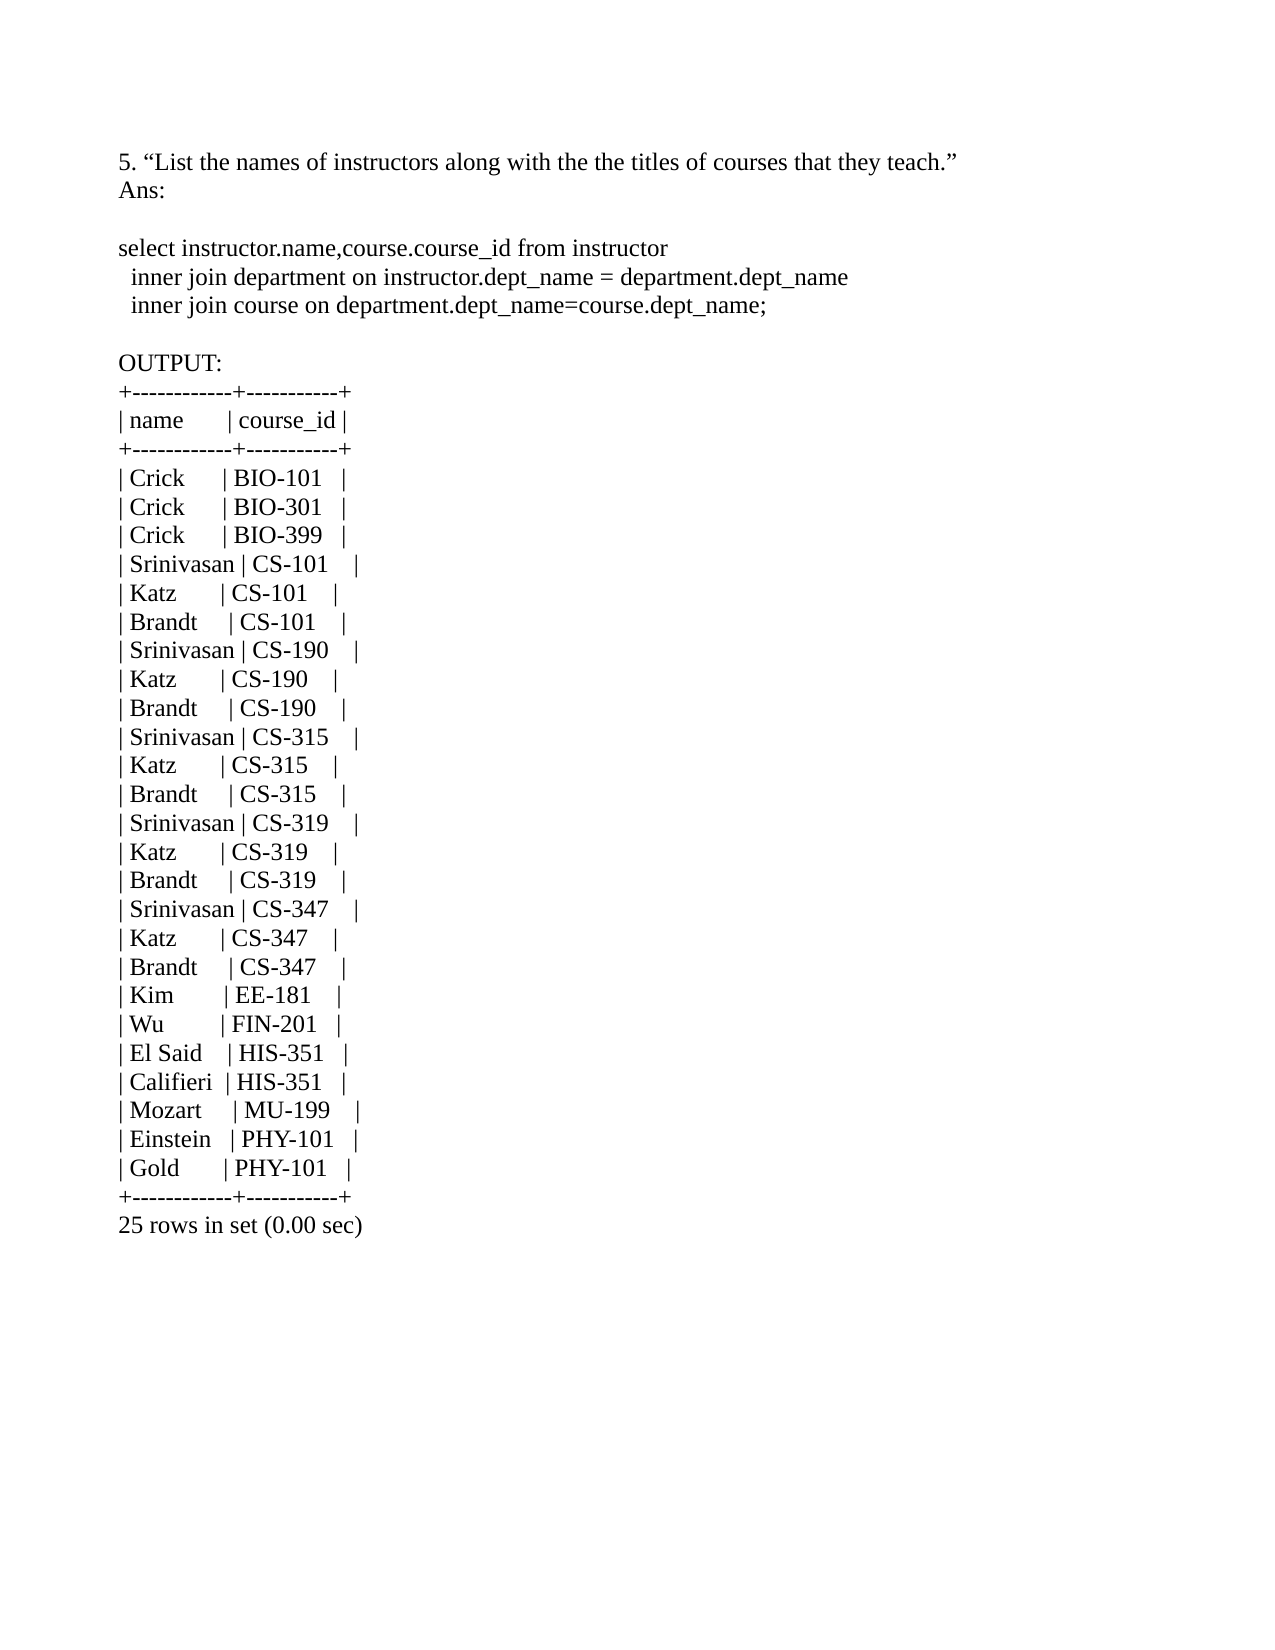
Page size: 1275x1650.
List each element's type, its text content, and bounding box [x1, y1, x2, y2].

text 5. “List the names of instructors along with the the titles of courses that they teach.” [118, 147, 1157, 176]
text +------------+-----------+ [118, 1182, 1157, 1211]
text 25 rows in set (0.00 sec) [118, 1211, 1157, 1239]
text | Crick | BIO-101 | [118, 463, 1157, 492]
text +------------+-----------+ [118, 377, 1157, 406]
text | Mozart | MU-199 | [118, 1096, 1157, 1124]
text | Srinivasan | CS-347 | [118, 894, 1157, 923]
text | Einstein | PHY-101 | [118, 1124, 1157, 1153]
text | Gold | PHY-101 | [118, 1153, 1157, 1182]
text | Wu | FIN-201 | [118, 1009, 1157, 1038]
text | Brandt | CS-315 | [118, 779, 1157, 808]
text Ans: [118, 176, 1157, 204]
text | El Said | HIS-351 | [118, 1038, 1157, 1067]
text | Crick | BIO-399 | [118, 521, 1157, 549]
text | Katz | CS-319 | [118, 837, 1157, 866]
text | name | course_id | [118, 406, 1157, 434]
text | Katz | CS-101 | [118, 578, 1157, 607]
text | Srinivasan | CS-315 | [118, 722, 1157, 751]
text +------------+-----------+ [118, 434, 1157, 463]
text | Katz | CS-347 | [118, 923, 1157, 952]
text inner join course on department.dept_name=course.dept_name; [118, 291, 1157, 319]
text | Srinivasan | CS-319 | [118, 808, 1157, 837]
text | Crick | BIO-301 | [118, 492, 1157, 521]
text OUTPUT: [118, 348, 1157, 377]
text | Brandt | CS-319 | [118, 866, 1157, 894]
text | Brandt | CS-347 | [118, 952, 1157, 981]
text inner join department on instructor.dept_name = department.dept_name [118, 262, 1157, 291]
text | Kim | EE-181 | [118, 981, 1157, 1009]
text | Brandt | CS-190 | [118, 693, 1157, 722]
text | Katz | CS-315 | [118, 751, 1157, 779]
text | Srinivasan | CS-101 | [118, 549, 1157, 578]
text | Califieri | HIS-351 | [118, 1067, 1157, 1096]
text | Brandt | CS-101 | [118, 607, 1157, 636]
text | Katz | CS-190 | [118, 664, 1157, 693]
text | Srinivasan | CS-190 | [118, 636, 1157, 664]
text select instructor.name,course.course_id from instructor [118, 233, 1157, 262]
